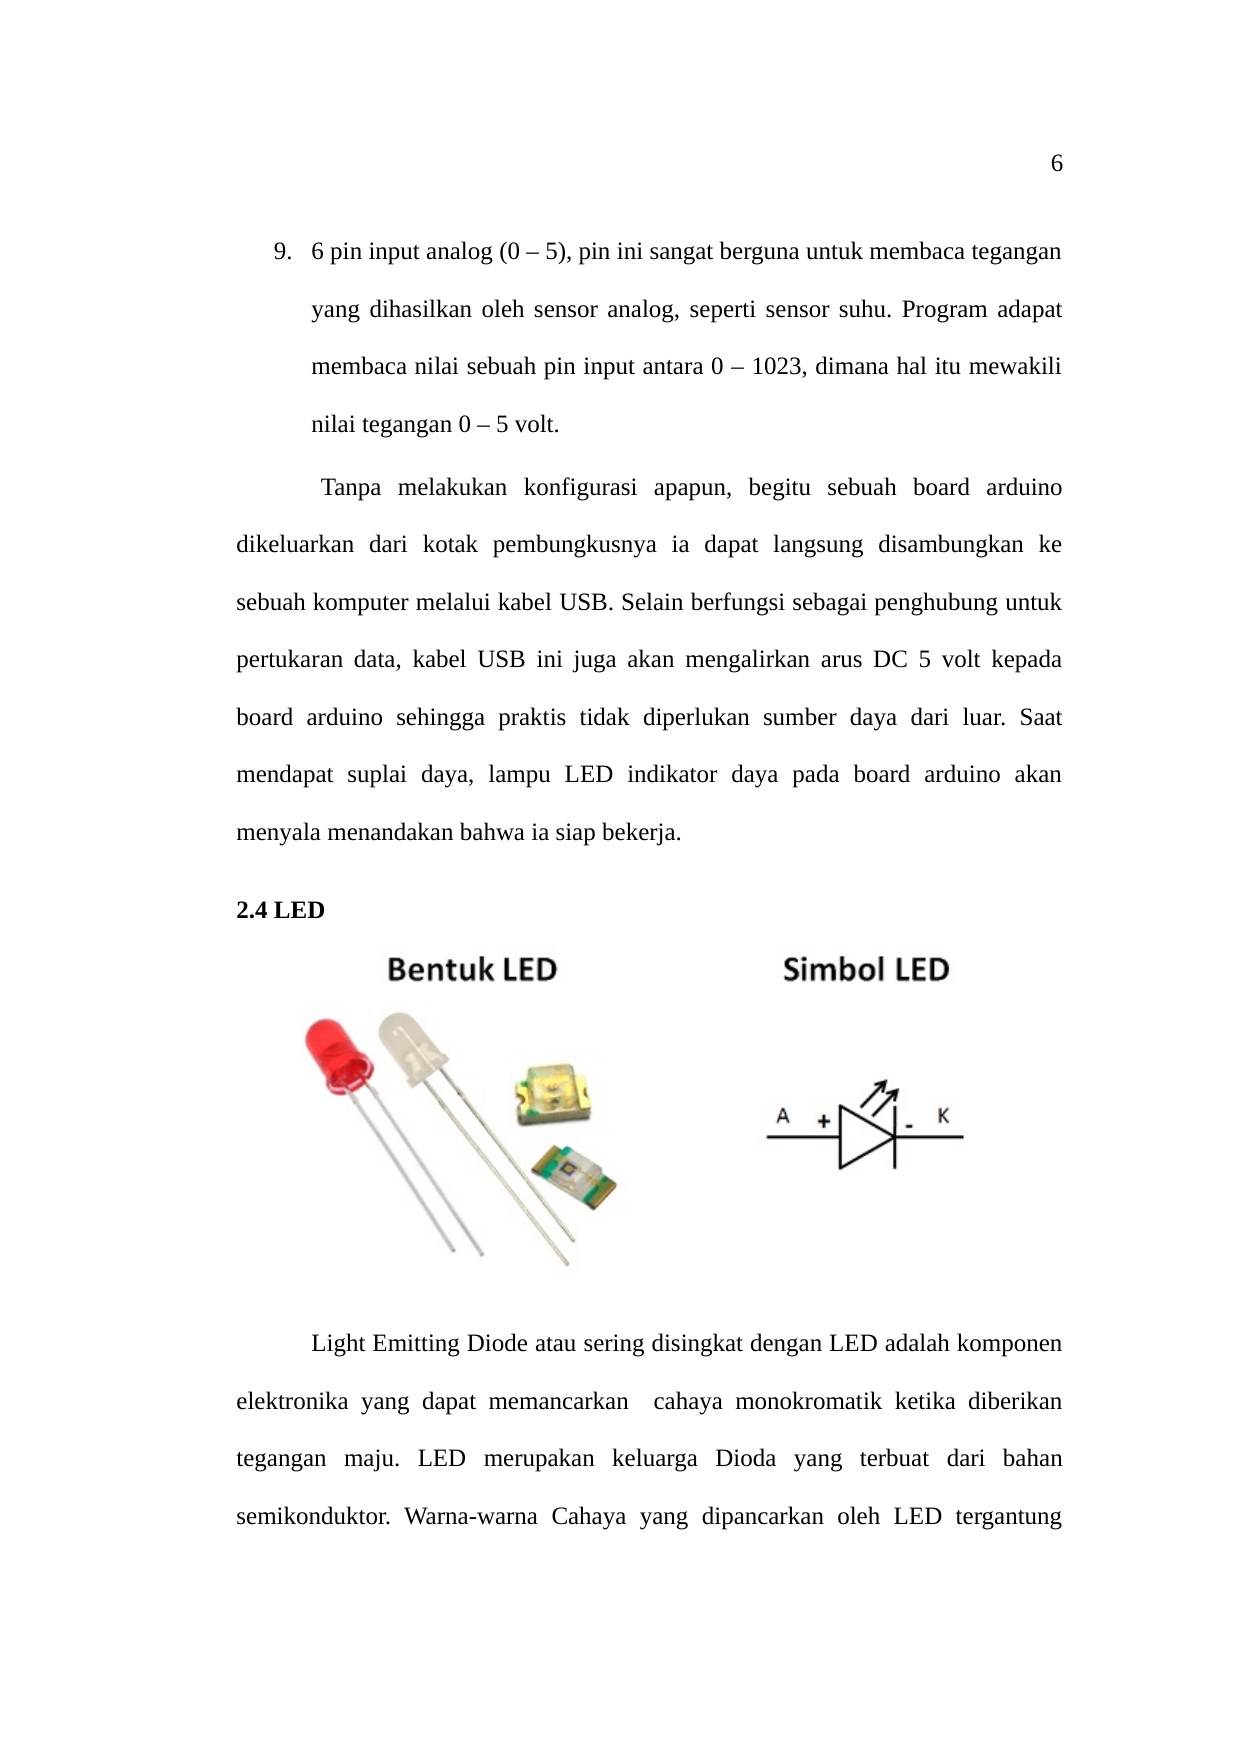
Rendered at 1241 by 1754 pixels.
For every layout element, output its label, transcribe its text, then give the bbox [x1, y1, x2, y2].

text Tanpa melakukan konfigurasi apapun, begitu sebuah board arduino dikeluarkan dari kotak pembungkusnya ia dapat langsung disambungkan ke sebuah komputer melalui kabel USB. Selain berfungsi sebagai penghubung untuk pertukaran data, kabel USB ini juga akan mengalirkan arus DC 5 volt kepada board arduino sehingga praktis tidak diperlukan sumber daya dari luar. Saat mendapat suplai daya, lampu LED indikator daya pada board arduino akan menyala menandakan bahwa ia siap bekerja. [236, 472, 1063, 846]
subtitle LED [236, 895, 1063, 924]
list 6 pin input analog (0 – 5), pin ini sangat berguna untuk membaca tegangan yang dihasilkan oleh sensor analog, seperti sensor suhu. Program adapat membaca nilai sebuah pin input antara 0 – 1023, dimana hal itu mewakili nilai tegangan 0 – 5 volt. [274, 236, 1063, 437]
text Light Emitting Diode atau sering disingkat dengan LED adalah komponen elektronika yang dapat memancarkan cahaya monokromatik ketika diberikan tegangan maju. LED merupakan keluarga Dioda yang terbuat dari bahan semikonduktor. Warna-warna Cahaya yang dipancarkan oleh LED tergantung [236, 1328, 1063, 1529]
picture [301, 936, 999, 1294]
